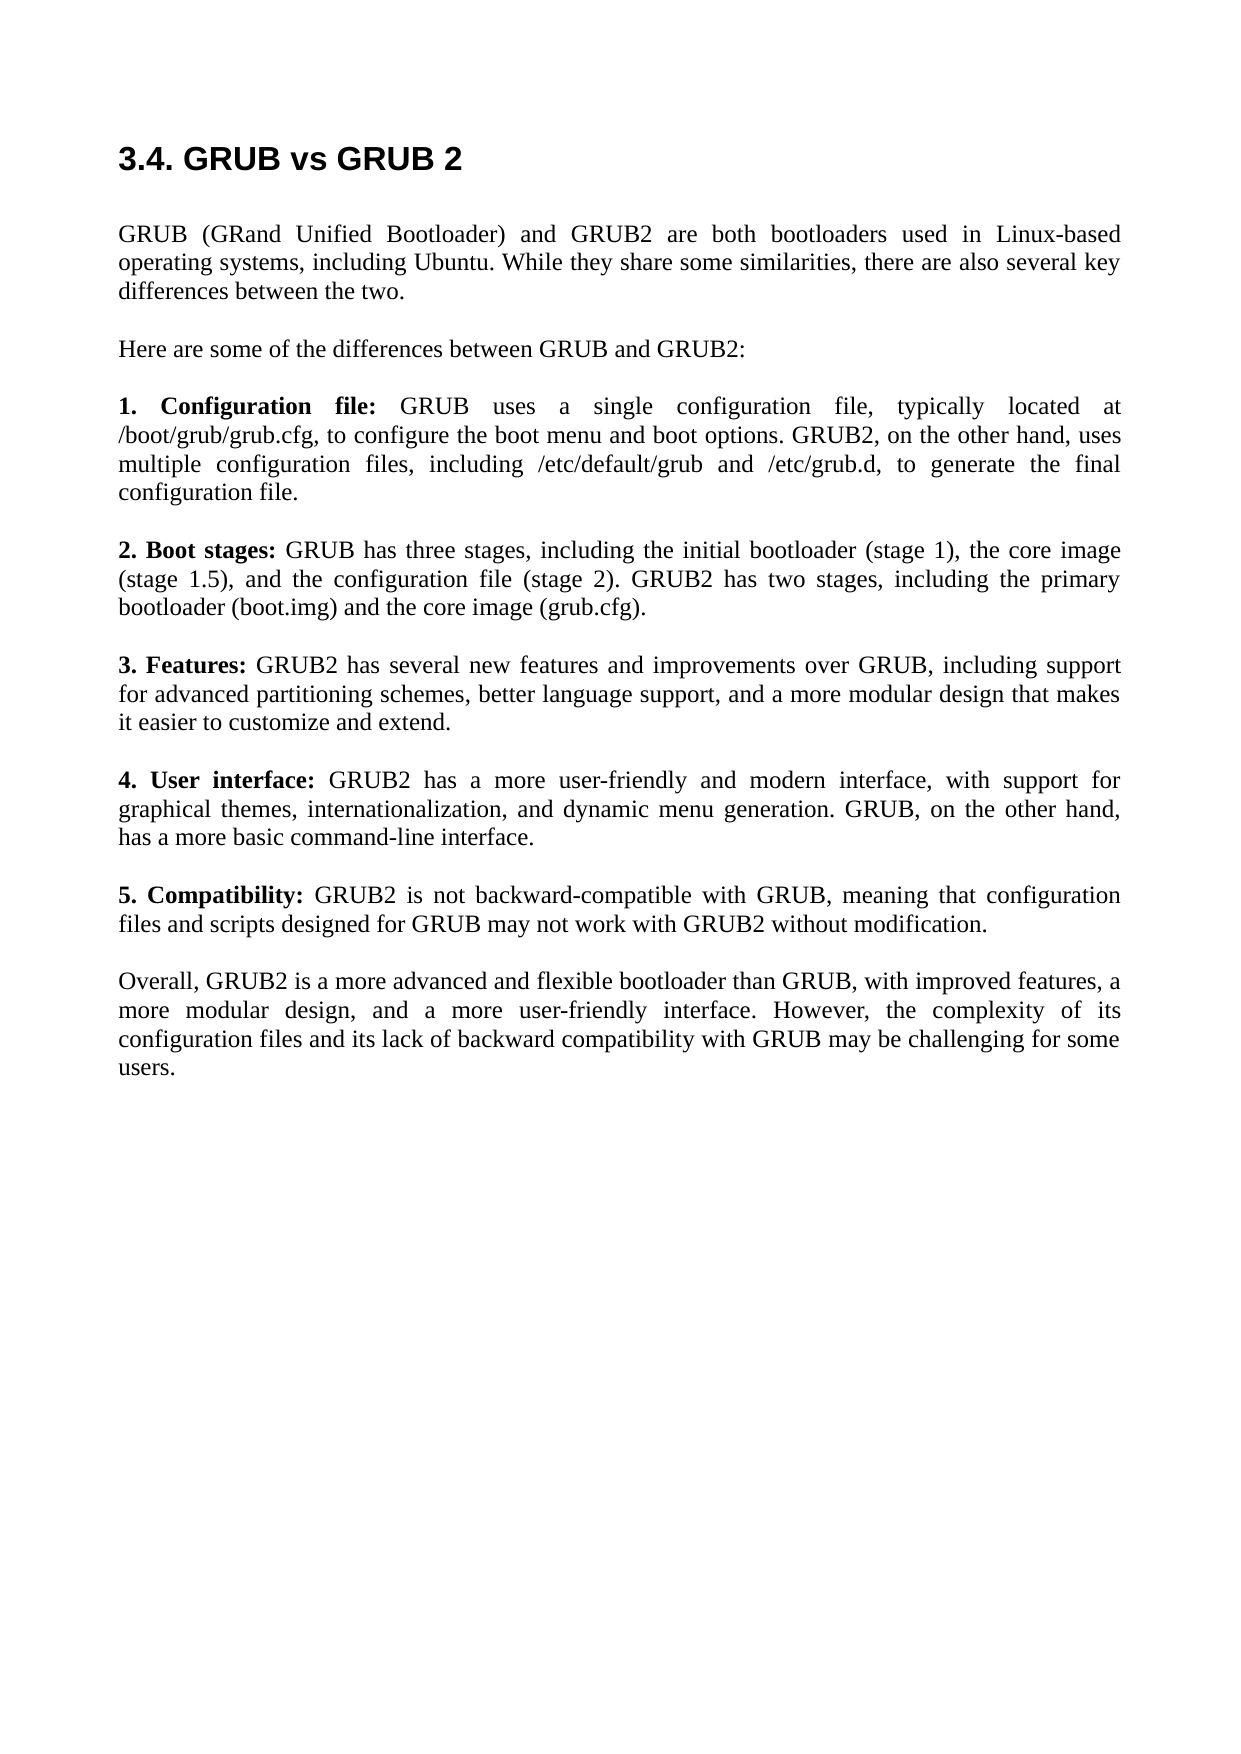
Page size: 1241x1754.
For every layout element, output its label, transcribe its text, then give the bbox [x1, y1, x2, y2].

text Overall, GRUB2 is a more advanced and flexible bootloader than GRUB, with improved features, a more modular design, and a more user-friendly interface. However, the complexity of its configuration files and its lack of backward compatibility with GRUB may be challenging for some users. [118, 966, 1122, 1081]
text 2. Boot stages: GRUB has three stages, including the initial bootloader (stage 1), the core image (stage 1.5), and the configuration file (stage 2). GRUB2 has two stages, including the primary bootloader (boot.img) and the core image (grub.cfg). [118, 535, 1122, 621]
text GRUB (GRand Unified Bootloader) and GRUB2 are both bootloaders used in Linux-based operating systems, including Ubuntu. While they share some similarities, there are also several key differences between the two. [118, 219, 1122, 305]
text 3. Features: GRUB2 has several new features and improvements over GRUB, including support for advanced partitioning schemes, better language support, and a more modular design that makes it easier to customize and extend. [118, 650, 1122, 736]
subtitle 3.4. GRUB vs GRUB 2 [118, 139, 1122, 177]
text Here are some of the differences between GRUB and GRUB2: [118, 334, 1122, 362]
text 5. Compatibility: GRUB2 is not backward-compatible with GRUB, meaning that configuration files and scripts designed for GRUB may not work with GRUB2 without modification. [118, 880, 1122, 937]
text 1. Configuration file: GRUB uses a single configuration file, typically located at /boot/grub/grub.cfg, to configure the boot menu and boot options. GRUB2, on the other hand, uses multiple configuration files, including /etc/default/grub and /etc/grub.d, to generate the final configuration file. [118, 391, 1122, 506]
text 4. User interface: GRUB2 has a more user-friendly and modern interface, with support for graphical themes, internationalization, and dynamic menu generation. GRUB, on the other hand, has a more basic command-line interface. [118, 765, 1122, 851]
